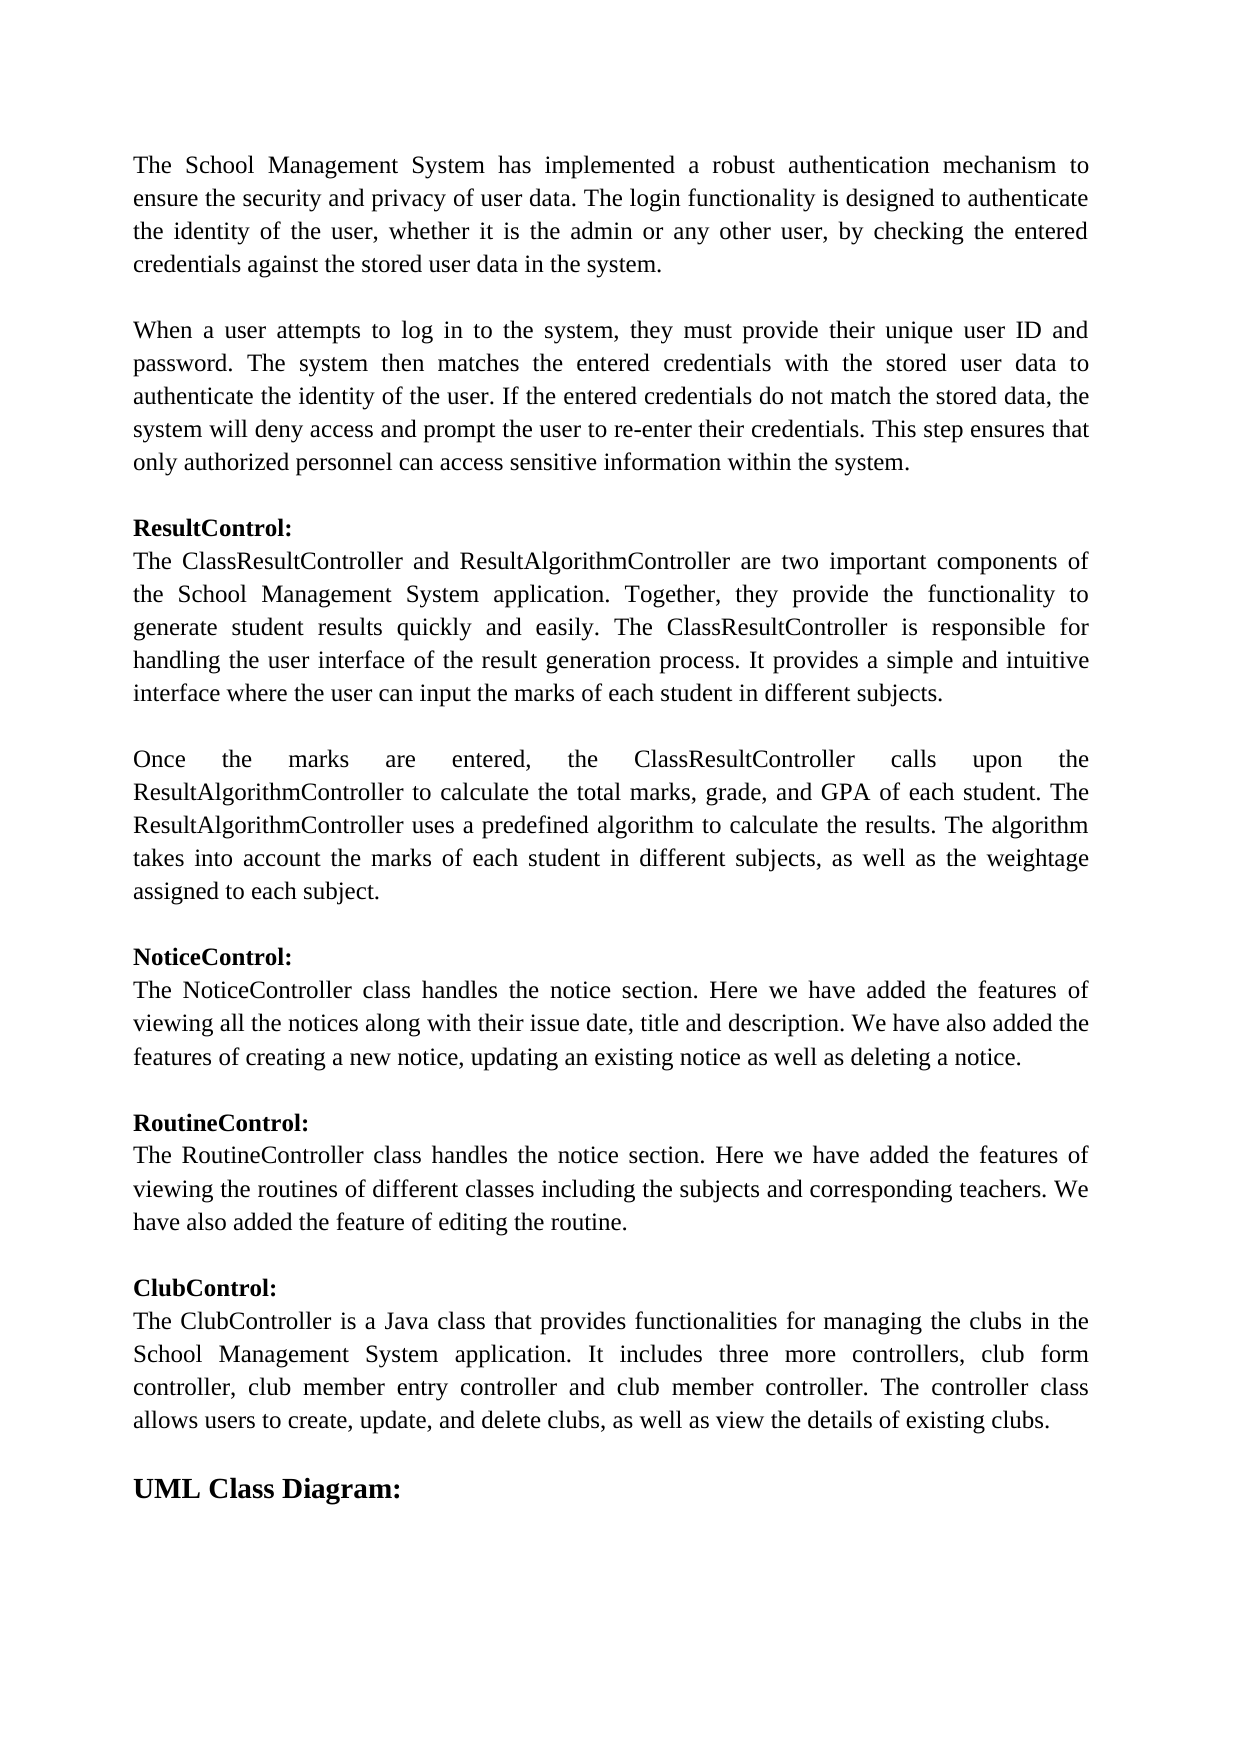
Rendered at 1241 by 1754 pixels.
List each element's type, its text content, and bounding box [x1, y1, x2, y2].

text The ClubController is a Java class that provides functionalities for managing the clubs in the School Management System application. It includes three more controllers, club form controller, club member entry controller and club member controller. The controller class allows users to create, update, and delete clubs, as well as view the details of existing clubs. [133, 1306, 1090, 1433]
text RoutineControl: [133, 1108, 1090, 1136]
text Once the marks are entered, the ClassResultController calls upon the ResultAlgorithmController to calculate the total marks, grade, and GPA of each student. The ResultAlgorithmController uses a predefined algorithm to calculate the results. The algorithm takes into account the marks of each student in different subjects, as well as the weightage assigned to each subject. [133, 744, 1090, 905]
text ResultControl: [133, 513, 1090, 542]
text The School Management System has implemented a robust authentication mechanism to ensure the security and privacy of user data. The login functionality is designed to authenticate the identity of the user, whether it is the admin or any other user, by checking the entered credentials against the stored user data in the system. [133, 150, 1090, 278]
text UML Class Diagram: [133, 1471, 1090, 1504]
text NoticeControl: [133, 942, 1090, 971]
text The NoticeController class handles the notice section. Here we have added the features of viewing all the notices along with their issue date, title and description. We have also added the features of creating a new notice, updating an existing notice as well as deleting a notice. [133, 976, 1090, 1070]
text The ClassResultController and ResultAlgorithmController are two important components of the School Management System application. Together, they provide the functionality to generate student results quickly and easily. The ClassResultController is responsible for handling the user interface of the result generation process. It provides a simple and intuitive interface where the user can input the marks of each student in different subjects. [133, 546, 1090, 707]
text ClubControl: [133, 1273, 1090, 1301]
text The RoutineController class handles the notice section. Here we have added the features of viewing the routines of different classes including the subjects and corresponding teachers. We have also added the feature of editing the routine. [133, 1141, 1090, 1235]
text When a user attempts to log in to the system, they must provide their unique user ID and password. The system then matches the entered credentials with the stored user data to authenticate the identity of the user. If the entered credentials do not match the stored data, the system will deny access and prompt the user to re-enter their credentials. This step ensures that only authorized personnel can access sensitive information within the system. [133, 315, 1090, 476]
